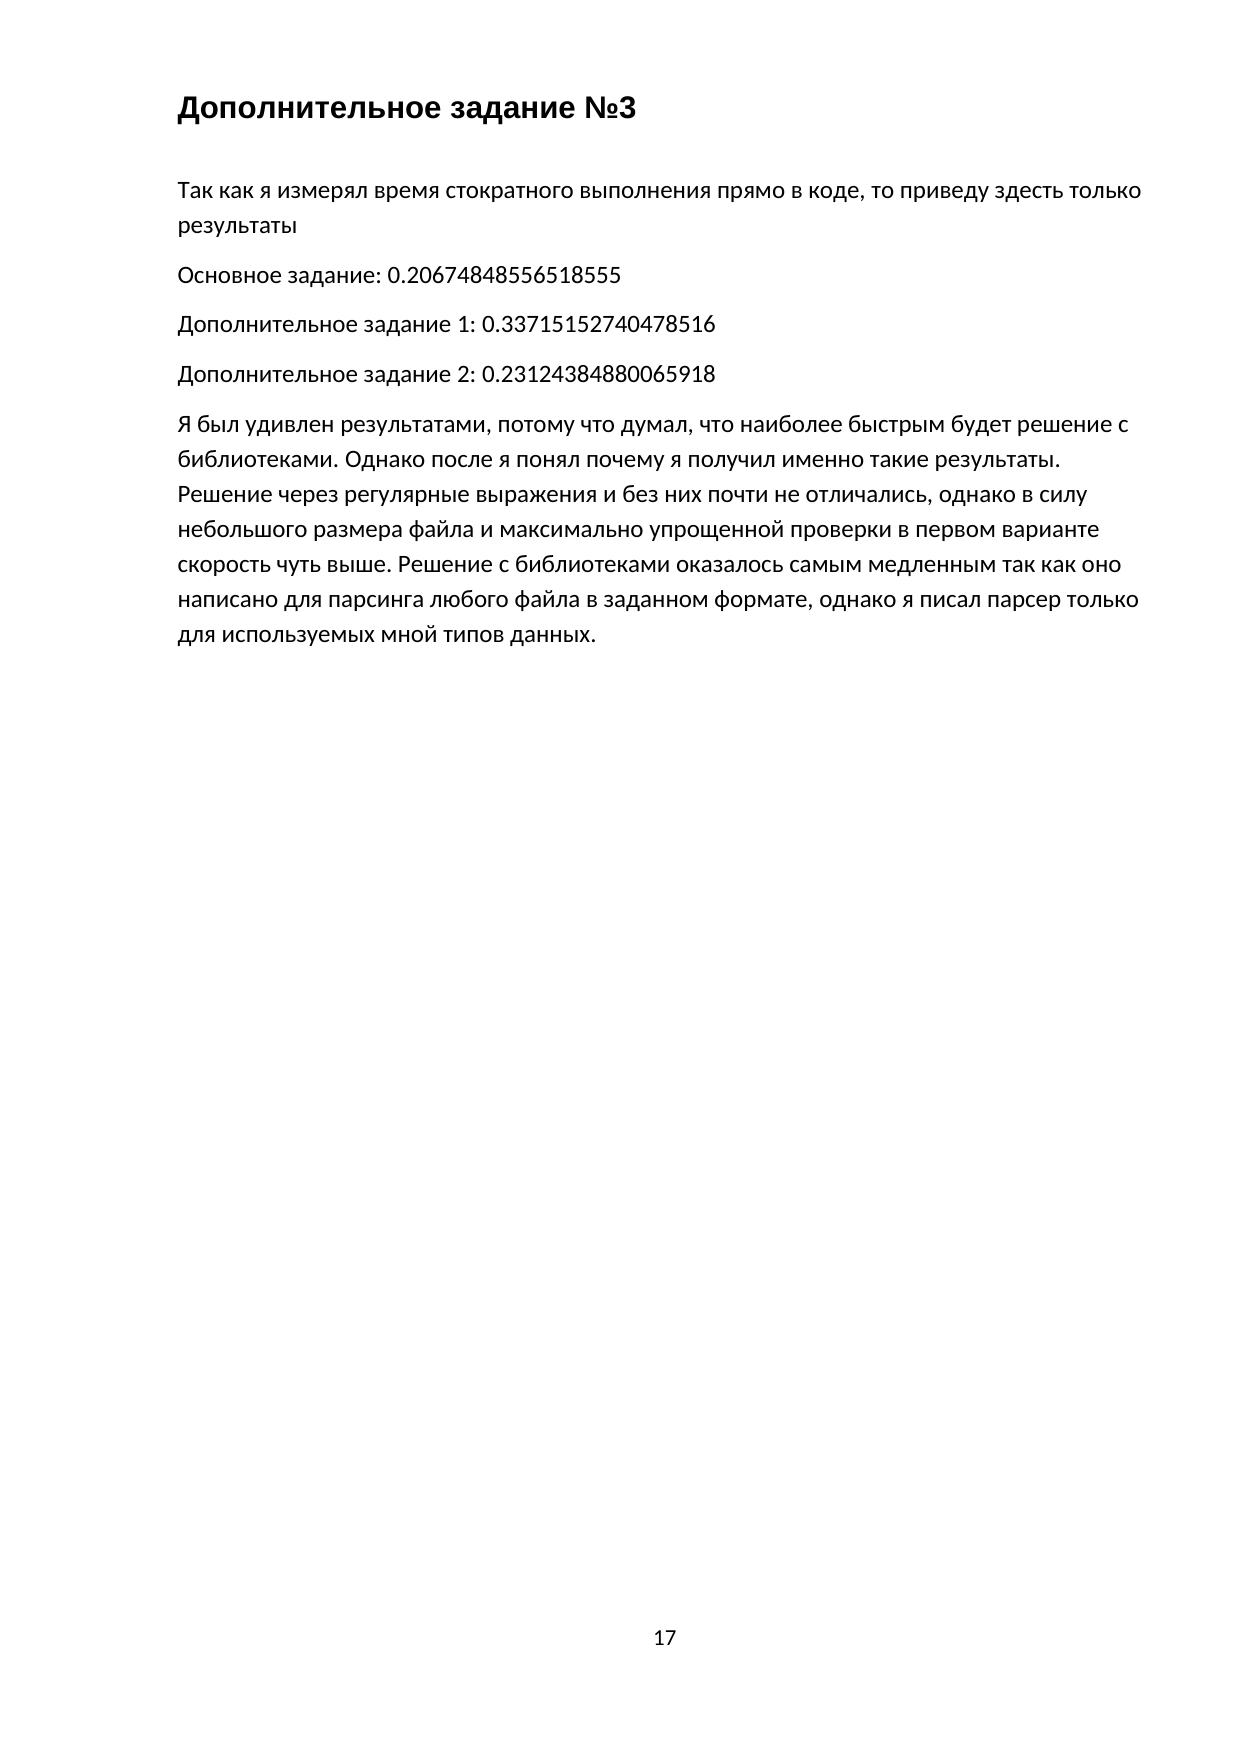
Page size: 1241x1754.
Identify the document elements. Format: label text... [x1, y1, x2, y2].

text Дополнительное задание 2: 0.23124384880065918 [177, 358, 1152, 389]
text Дополнительное задание 1: 0.33715152740478516 [177, 308, 1152, 339]
text Основное задание: 0.20674848556518555 [177, 259, 1152, 289]
text Я был удивлен результатами, потому что думал, что наиболее быстрым будет решение с библиотеками. Однако после я понял почему я получил именно такие результаты. Решение через регулярные выражения и без них почти не отличались, однако в силу небольшого размера файла и максимально упрощенной проверки в первом варианте скорость чуть выше. Решение с библиотеками оказалось самым медленным так как оно написано для парсинга любого файла в заданном формате, однако я писал парсер только для используемых мной типов данных. [177, 408, 1152, 648]
subtitle Дополнительное задание №3 [177, 89, 1152, 126]
text Так как я измерял время стократного выполнения прямо в коде, то приведу здесть только результаты [177, 174, 1152, 240]
